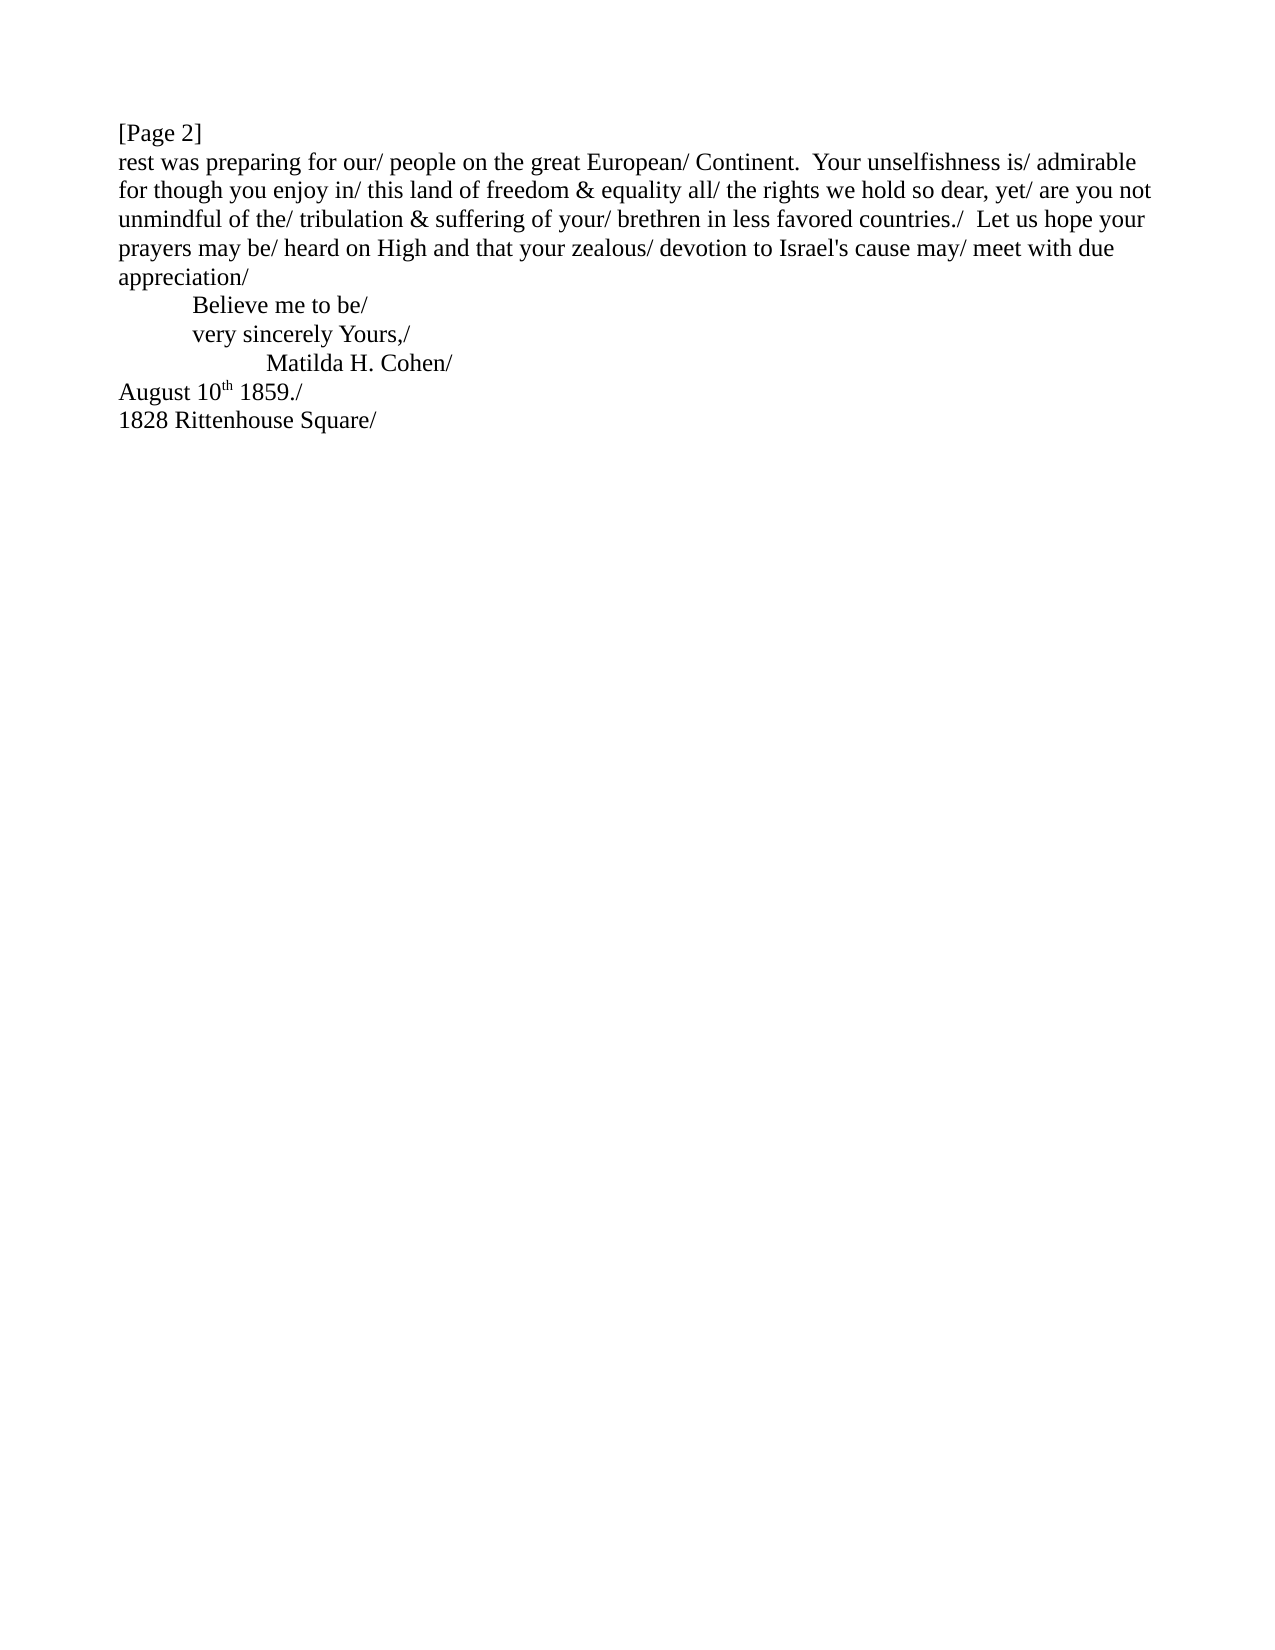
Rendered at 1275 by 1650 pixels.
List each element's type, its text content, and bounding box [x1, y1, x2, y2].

text [Page 2] [118, 118, 1157, 147]
text 1828 Rittenhouse Square/ [118, 406, 1157, 434]
text rest was preparing for our/ people on the great European/ Continent. Your unselfishness is/ admirable for though you enjoy in/ this land of freedom & equality all/ the rights we hold so dear, yet/ are you not unmindful of the/ tribulation & suffering of your/ brethren in less favored countries./ Let us hope your prayers may be/ heard on High and that your zealous/ devotion to Israel's cause may/ meet with due appreciation/ [118, 147, 1157, 291]
text Believe me to be/ [118, 291, 1157, 319]
text very sincerely Yours,/ [118, 319, 1157, 348]
text Matilda H. Cohen/ [118, 348, 1157, 377]
text August 10th 1859./ [118, 377, 1157, 406]
